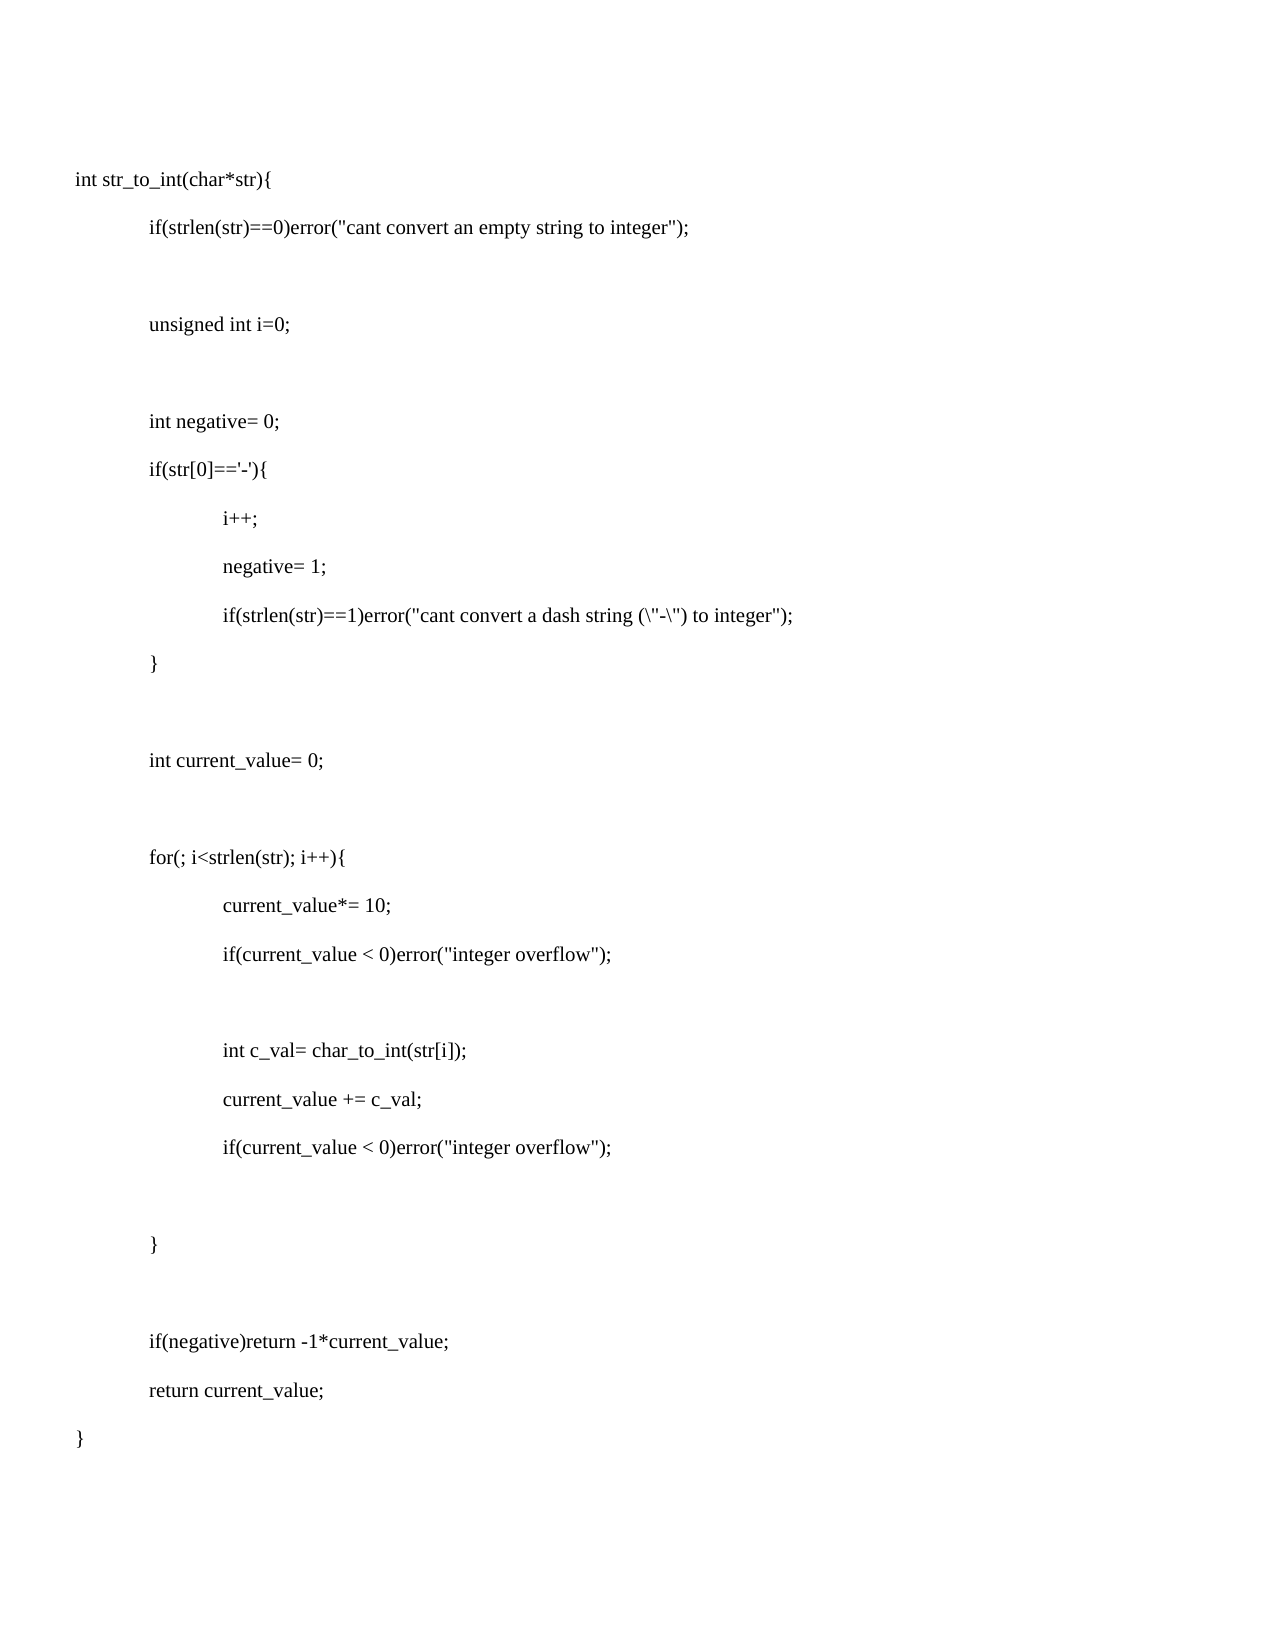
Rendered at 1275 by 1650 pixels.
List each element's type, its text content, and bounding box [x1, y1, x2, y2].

text if(negative)return -1*current_value; [75, 1329, 1209, 1353]
text current_value += c_val; [75, 1087, 1209, 1111]
text unsigned int i=0; [75, 312, 1209, 336]
text i++; [75, 506, 1209, 530]
text if(str[0]=='-'){ [75, 457, 1209, 481]
text int current_value= 0; [75, 748, 1209, 772]
text current_value*= 10; [75, 893, 1209, 917]
text } [75, 651, 1209, 675]
text return current_value; [75, 1377, 1209, 1402]
text } [75, 1426, 1209, 1450]
text if(strlen(str)==0)error("cant convert an empty string to integer"); [75, 215, 1209, 239]
text if(current_value < 0)error("integer overflow"); [75, 1135, 1209, 1159]
text if(current_value < 0)error("integer overflow"); [75, 942, 1209, 966]
text int str_to_int(char*str){ [75, 167, 1209, 191]
text negative= 1; [75, 554, 1209, 578]
text for(; i<strlen(str); i++){ [75, 845, 1209, 869]
text int negative= 0; [75, 409, 1209, 433]
text if(strlen(str)==1)error("cant convert a dash string (\"-\") to integer"); [75, 602, 1209, 627]
text int c_val= char_to_int(str[i]); [75, 1038, 1209, 1062]
text } [75, 1232, 1209, 1256]
